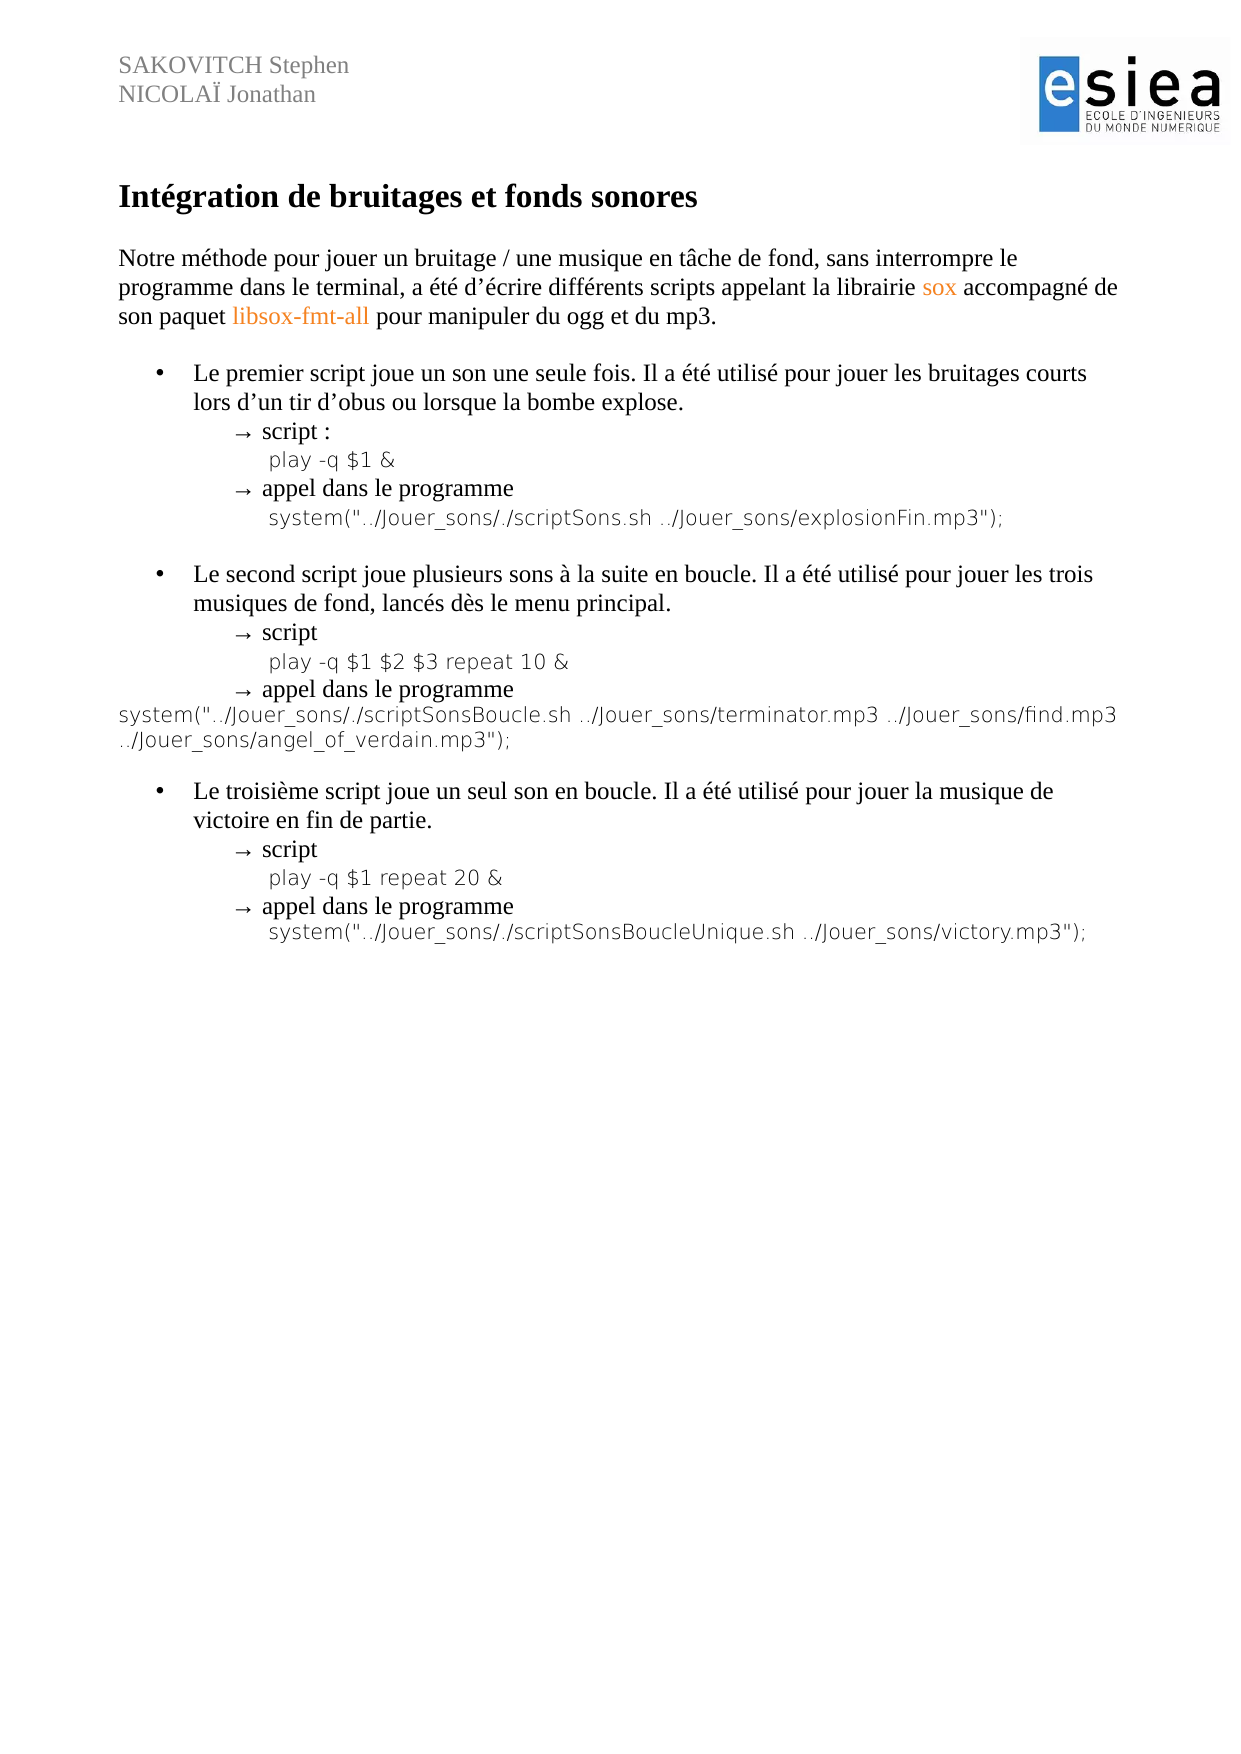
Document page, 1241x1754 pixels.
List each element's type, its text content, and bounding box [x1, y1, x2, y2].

list Le second script joue plusieurs sons à la suite en boucle. Il a été utilisé pour jouer les trois musiques de fond, lancés dès le menu principal. [156, 559, 1122, 617]
list Le troisième script joue un seul son en boucle. Il a été utilisé pour jouer la musique de victoire en fin de partie. [156, 776, 1122, 834]
text → appel dans le programme [118, 674, 1122, 703]
text play -q $1 & [118, 444, 1122, 473]
text system("../Jouer_sons/./scriptSonsBoucle.sh ../Jouer_sons/terminator.mp3 ../Jouer_sons/find.mp3 ../Jouer_sons/angel_of_verdain.mp3"); [118, 703, 1122, 752]
text system("../Jouer_sons/./scriptSonsBoucleUnique.sh ../Jouer_sons/victory.mp3"); [118, 920, 1122, 944]
text system("../Jouer_sons/./scriptSons.sh ../Jouer_sons/explosionFin.mp3"); [118, 502, 1122, 531]
text play -q $1 $2 $3 repeat 10 & [118, 646, 1122, 674]
text → appel dans le programme [118, 473, 1122, 502]
picture [1020, 37, 1231, 145]
text Intégration de bruitages et fonds sonores [118, 176, 1122, 214]
text play -q $1 repeat 20 & [118, 862, 1122, 891]
text Notre méthode pour jouer un bruitage / une musique en tâche de fond, sans interrompre le programme dans le terminal, a été d’écrire différents scripts appelant la librairie sox accompagné de son paquet libsox-fmt-all pour manipuler du ogg et du mp3. [118, 243, 1122, 329]
list → script [193, 617, 1122, 646]
list Le premier script joue un son une seule fois. Il a été utilisé pour jouer les bruitages courts lors d’un tir d’obus ou lorsque la bombe explose. [156, 358, 1122, 416]
text → script : [118, 416, 1122, 444]
list → script [193, 834, 1122, 862]
text → appel dans le programme [118, 891, 1122, 920]
